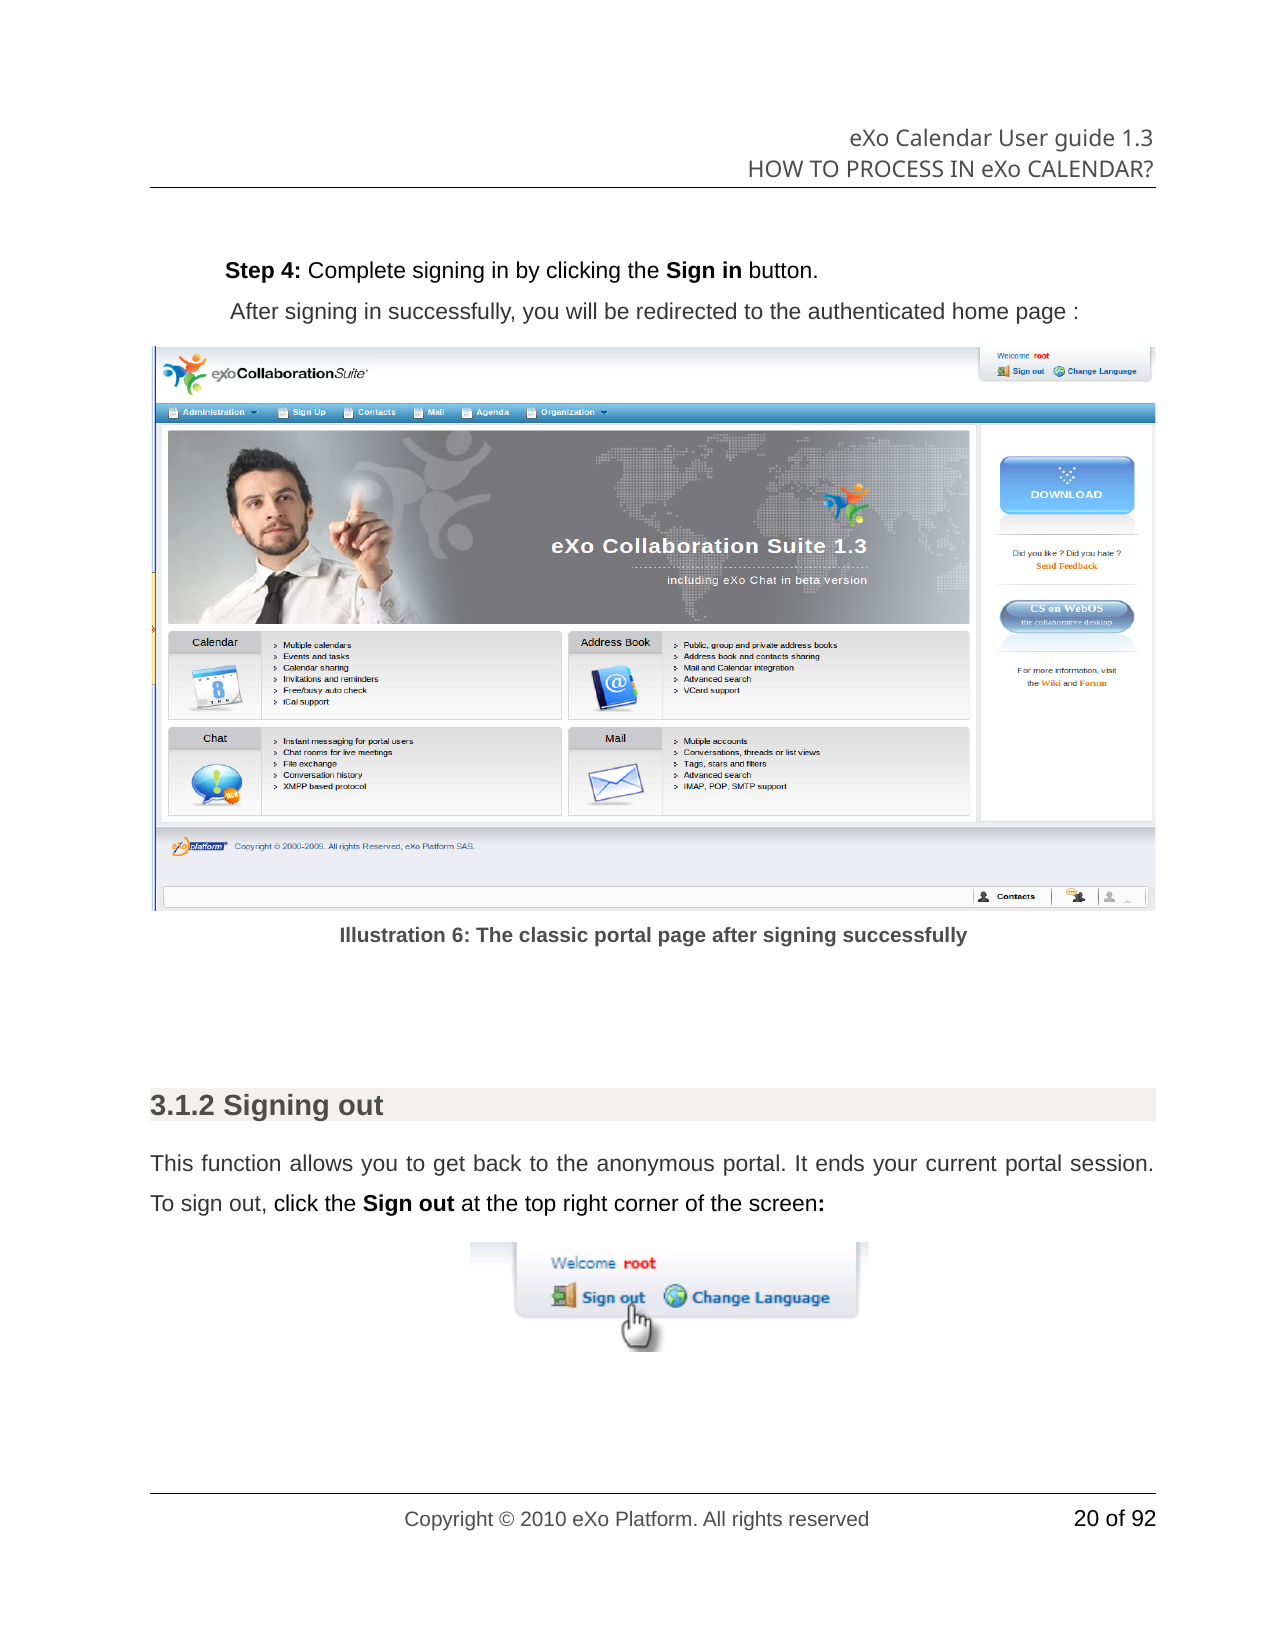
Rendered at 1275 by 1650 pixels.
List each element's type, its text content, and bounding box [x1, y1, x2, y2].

list Step 4: Complete signing in by clicking the Sign in button. [187, 257, 1156, 283]
list After signing in successfully, you will be redirected to the authenticated home page : [187, 296, 1156, 325]
text This function allows you to get back to the anonymous portal. It ends your current portal session. To sign out, click the Sign out at the top right corner of the screen: [150, 1150, 1156, 1216]
text Illustration 6: The classic portal page after signing successfully [152, 911, 1155, 947]
picture [151, 346, 1156, 911]
picture [470, 1242, 869, 1352]
subtitle Signing out [150, 1088, 1156, 1121]
